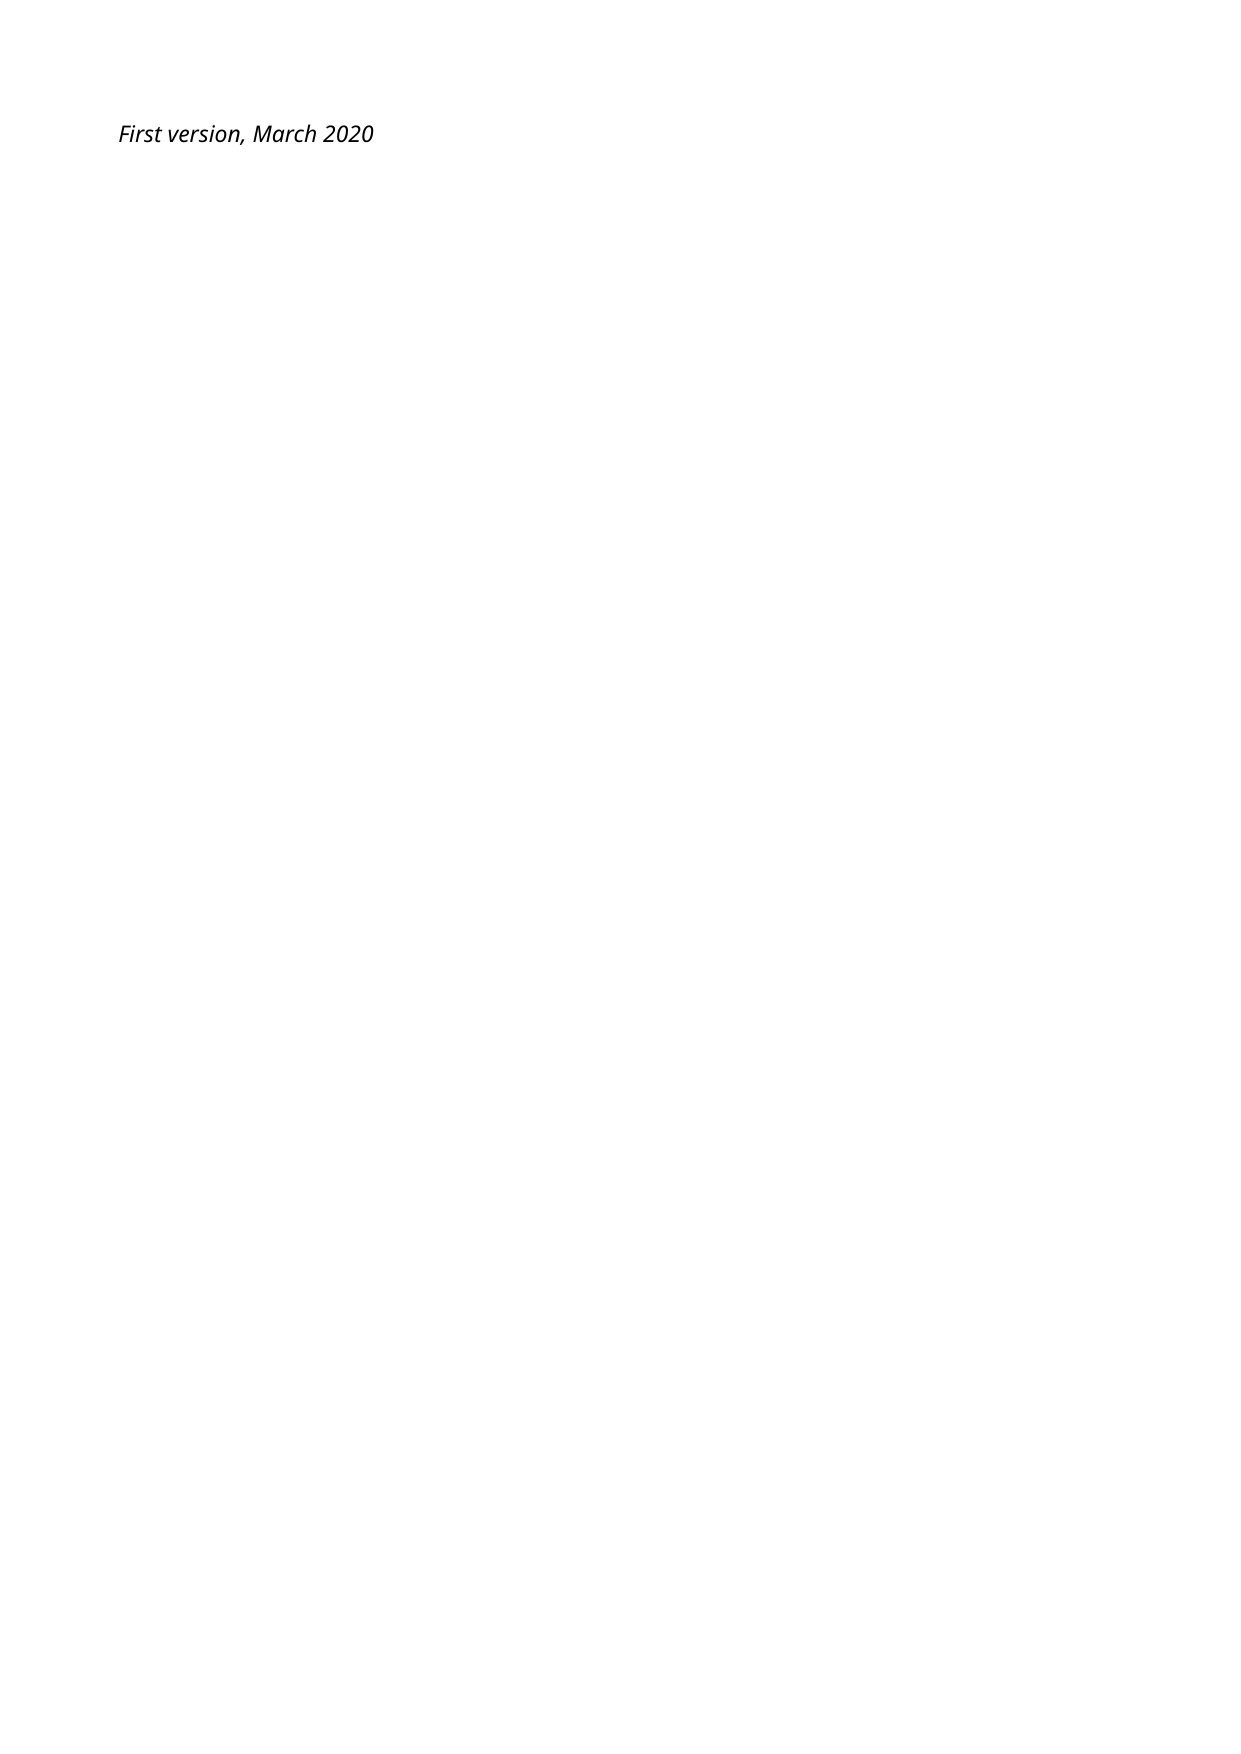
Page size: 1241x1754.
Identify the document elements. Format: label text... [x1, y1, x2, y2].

text First version, March 2020 [118, 118, 1004, 149]
